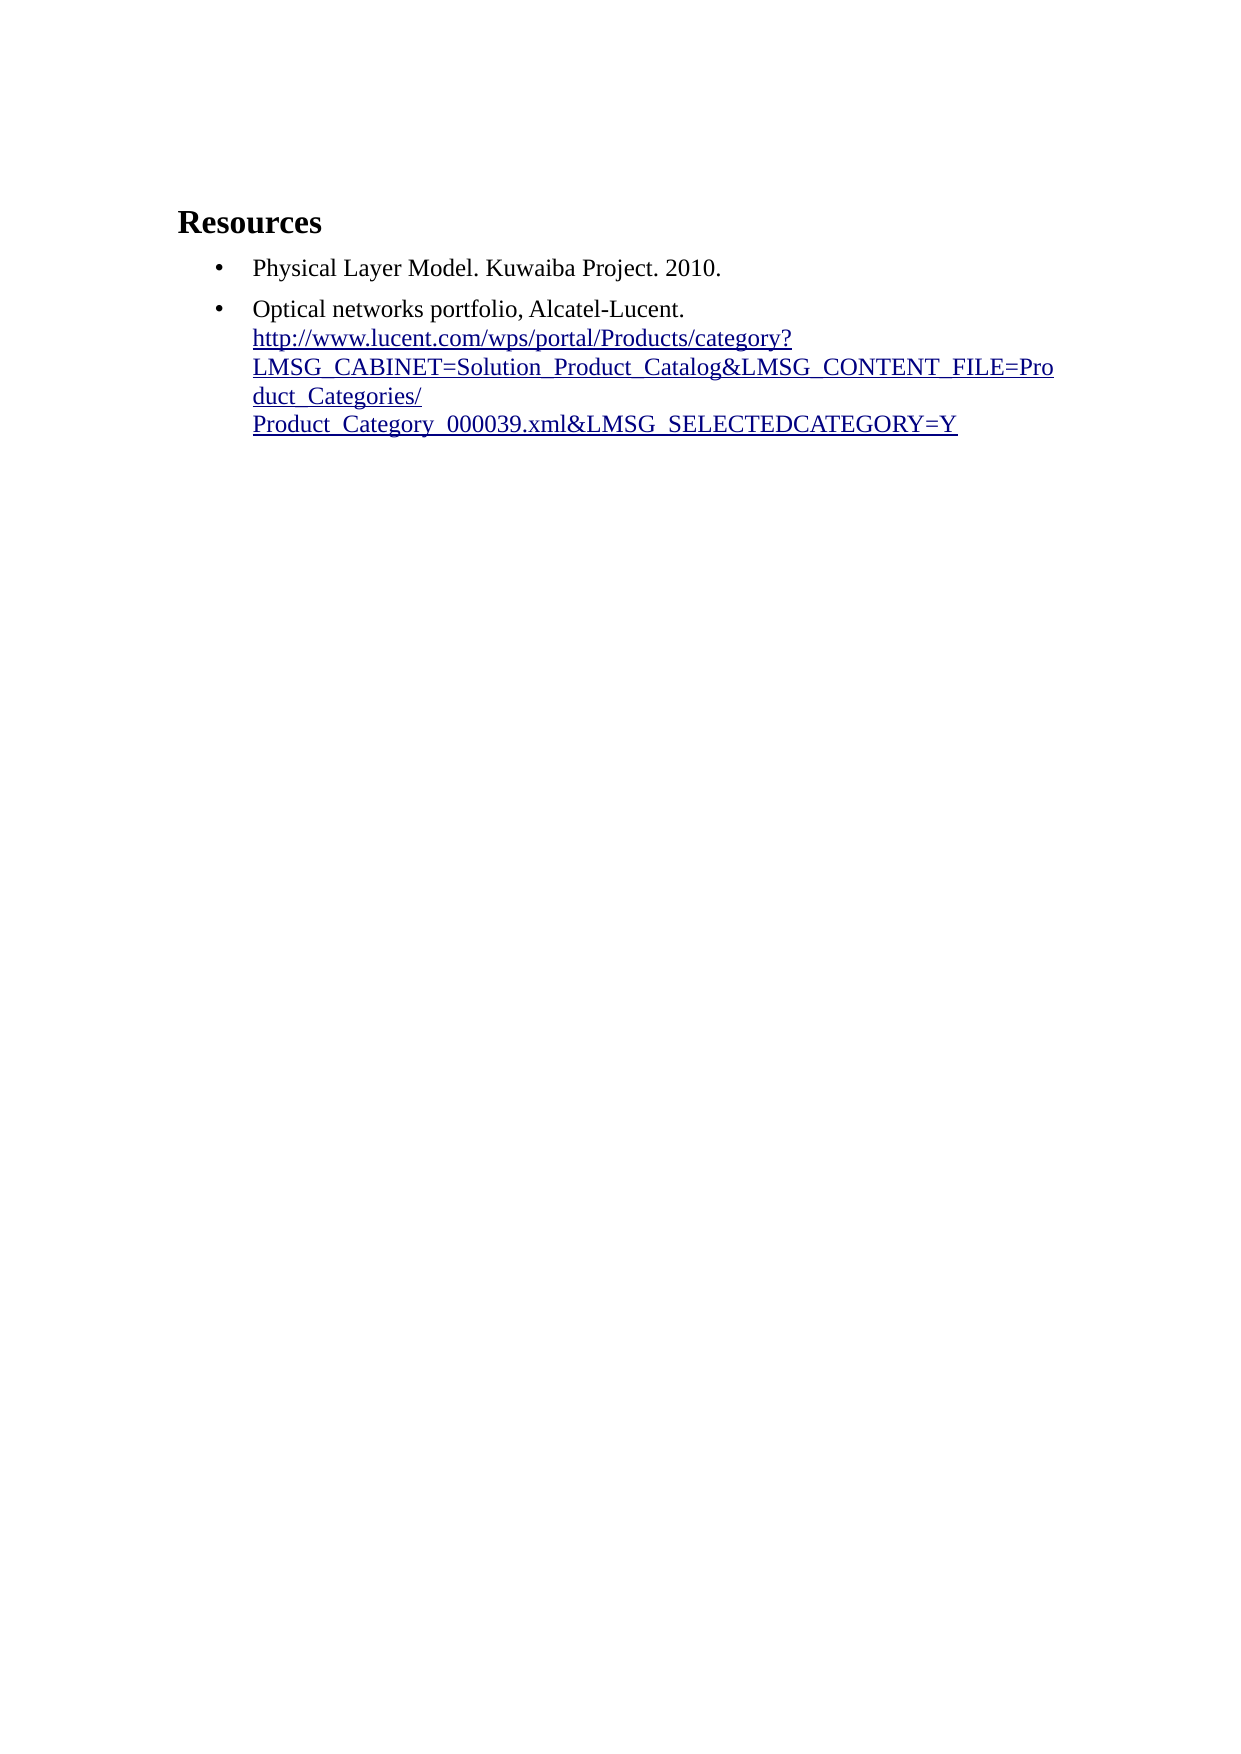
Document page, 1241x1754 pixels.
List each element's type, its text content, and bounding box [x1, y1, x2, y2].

list Physical Layer Model. Kuwaiba Project. 2010. [215, 253, 1063, 282]
list Optical networks portfolio, Alcatel-Lucent. http://www.lucent.com/wps/portal/Products/category?LMSG_CABINET=Solution_Product_Catalog&LMSG_CONTENT_FILE=Product_Categories/Product_Category_000039.xml&LMSG_SELECTEDCATEGORY=Y [215, 294, 1063, 438]
subtitle Resources [177, 202, 1063, 241]
